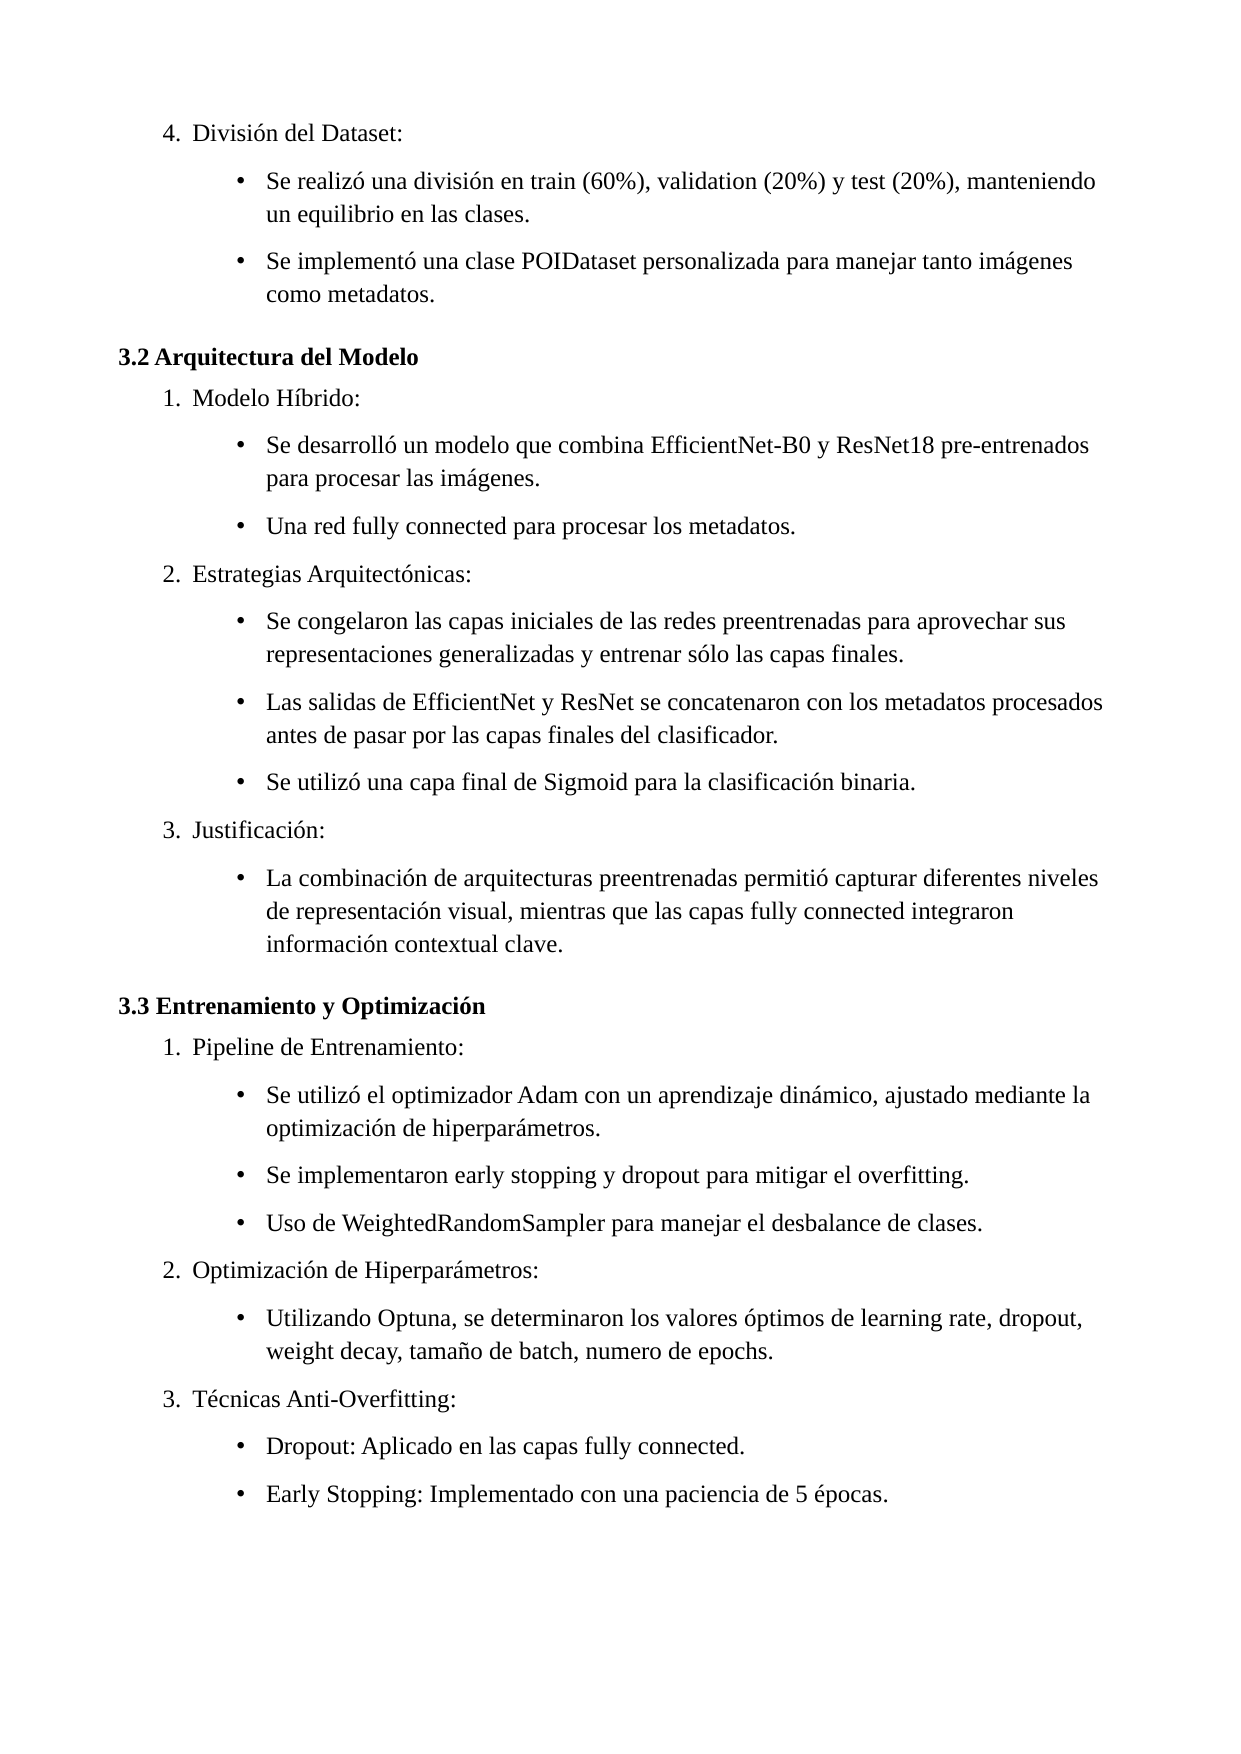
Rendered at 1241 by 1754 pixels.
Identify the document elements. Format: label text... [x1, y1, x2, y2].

list Uso de WeightedRandomSampler para manejar el desbalance de clases. [236, 1208, 1122, 1237]
list Se realizó una división en train (60%), validation (20%) y test (20%), manteniendo un equilibrio en las clases. [236, 166, 1122, 227]
subtitle 3.2 Arquitectura del Modelo [118, 342, 1122, 370]
subtitle 3.3 Entrenamiento y Optimización [118, 991, 1122, 1020]
list Modelo Híbrido: [162, 383, 1122, 412]
list Utilizando Optuna, se determinaron los valores óptimos de learning rate, dropout, weight decay, tamaño de batch, numero de epochs. [236, 1303, 1122, 1365]
list Se desarrolló un modelo que combina EfficientNet-B0 y ResNet18 pre-entrenados para procesar las imágenes. [236, 430, 1122, 492]
list Las salidas de EfficientNet y ResNet se concatenaron con los metadatos procesados antes de pasar por las capas finales del clasificador. [236, 687, 1122, 749]
list Se utilizó el optimizador Adam con un aprendizaje dinámico, ajustado mediante la optimización de hiperparámetros. [236, 1080, 1122, 1142]
list Se congelaron las capas iniciales de las redes preentrenadas para aprovechar sus representaciones generalizadas y entrenar sólo las capas finales. [236, 606, 1122, 668]
list La combinación de arquitecturas preentrenadas permitió capturar diferentes niveles de representación visual, mientras que las capas fully connected integraron información contextual clave. [236, 863, 1122, 957]
list Estrategias Arquitectónicas: [162, 559, 1122, 587]
list División del Dataset: [162, 118, 1122, 147]
list Se utilizó una capa final de Sigmoid para la clasificación binaria. [236, 767, 1122, 796]
list Justificación: [162, 815, 1122, 844]
list Pipeline de Entrenamiento: [162, 1032, 1122, 1061]
list Dropout: Aplicado en las capas fully connected. [236, 1431, 1122, 1460]
list Una red fully connected para procesar los metadatos. [236, 511, 1122, 540]
list Optimización de Hiperparámetros: [162, 1256, 1122, 1284]
list Se implementó una clase POIDataset personalizada para manejar tanto imágenes como metadatos. [236, 246, 1122, 308]
list Early Stopping: Implementado con una paciencia de 5 épocas. [236, 1479, 1122, 1508]
list Se implementaron early stopping y dropout para mitigar el overfitting. [236, 1160, 1122, 1189]
list Técnicas Anti-Overfitting: [162, 1384, 1122, 1413]
